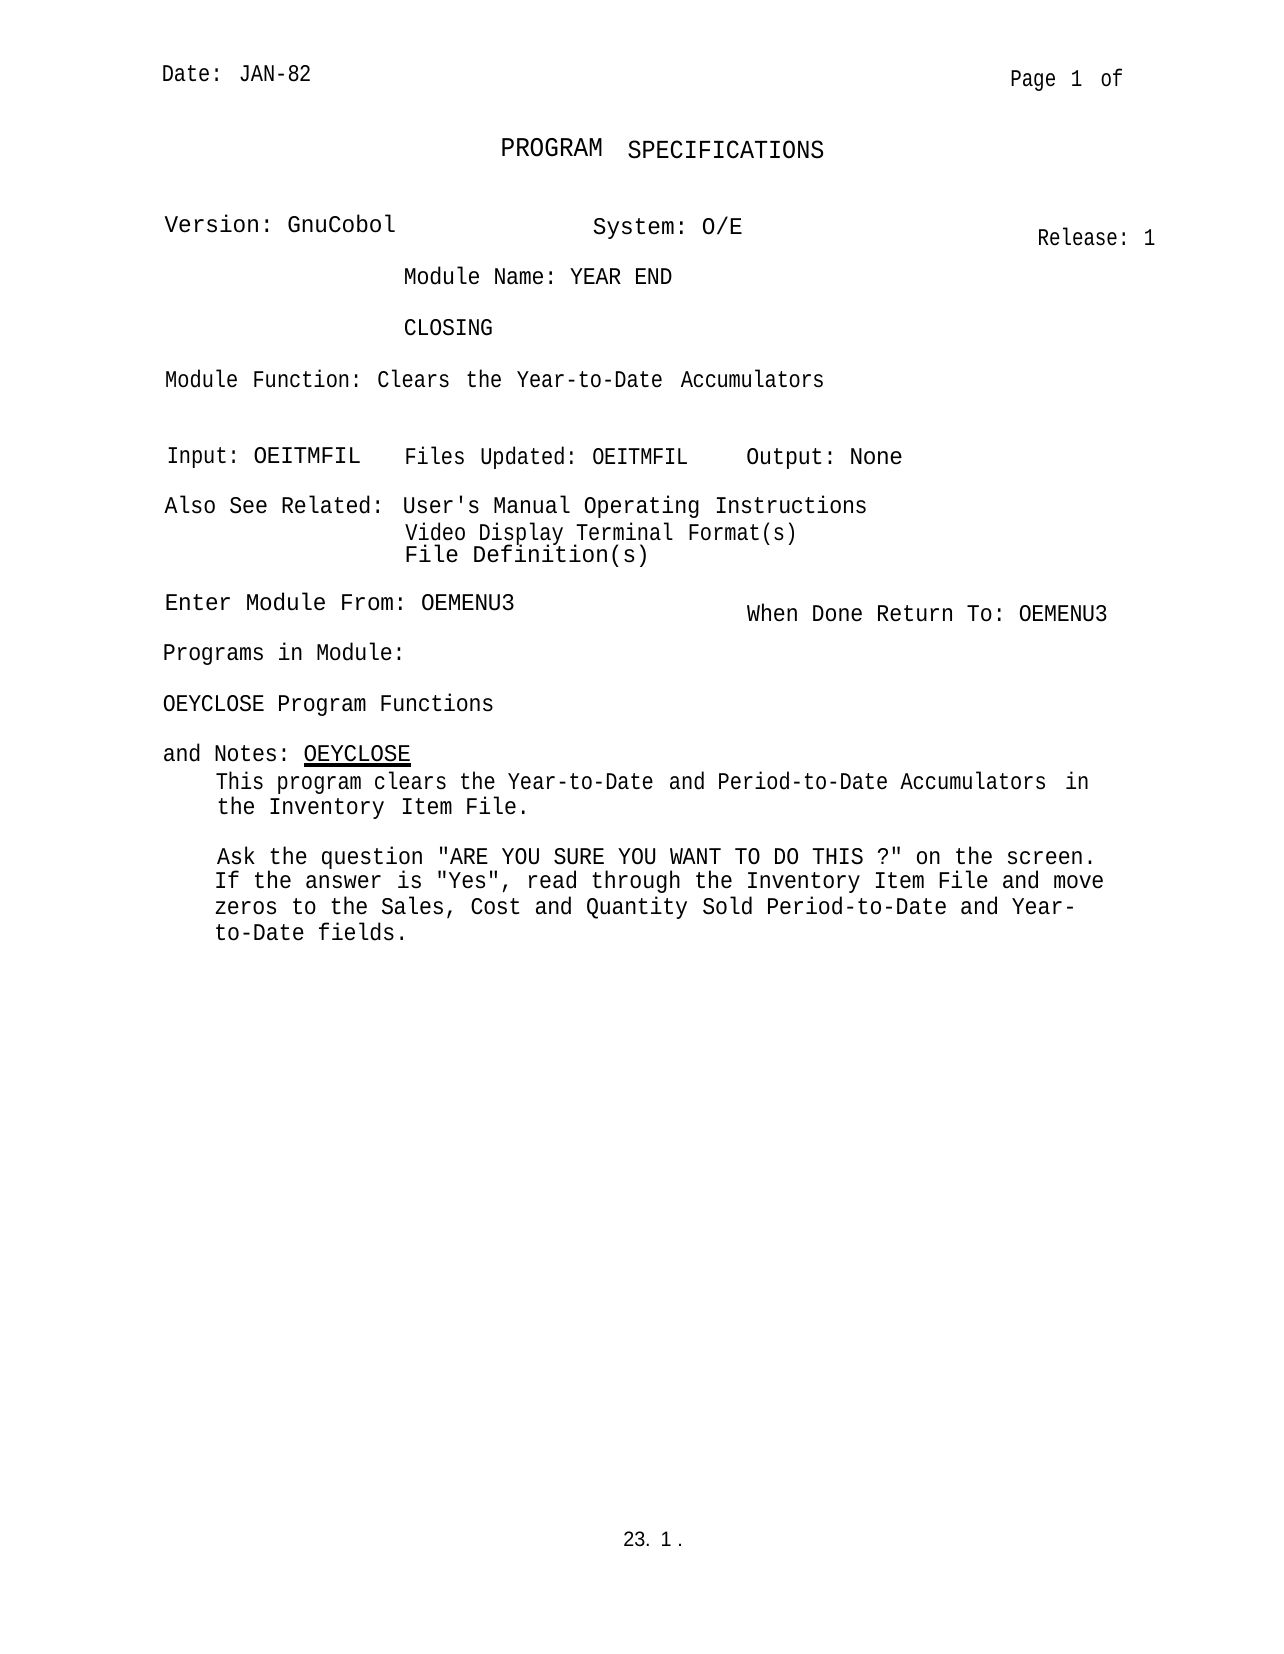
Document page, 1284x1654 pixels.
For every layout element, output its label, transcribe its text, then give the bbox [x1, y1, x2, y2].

text Ask the question "ARE YOU SURE YOU WANT TO DO THIS ?" on the screen. If the answer is "Yes", read through the Inventory Item File and move zeros to the Sales, Cost and Quantity Sold Period-to-Date and Year-to-Date fields. [214, 844, 1112, 947]
text This program clears the Year-to-Date and Period-to-Date Accumulators in the Inventory Item File. [216, 769, 1125, 822]
text When Done Return To: OEMENU3 [747, 601, 1171, 628]
text Enter Module From: OEMENU3 Programs in Module: OEYCLOSE Program Functions and Notes: OEYCLOSE [163, 591, 517, 768]
text Also See Related: User's Manual Operating Instructions [164, 493, 1171, 519]
text Version: GnuCobol System: O/E Module Name: YEAR END CLOSING [164, 212, 769, 342]
text PROGRAM SPECIFICATIONS [153, 134, 1171, 167]
text Input: OEITMFIL Files Updated: OEITMFIL Output: None [167, 443, 1171, 472]
text Release: 1 [1037, 225, 1171, 253]
text Video Display Terminal Format(s) File Definition(s) [404, 520, 851, 570]
text Module Function: Clears the Year-to-Date Accumulators [165, 368, 1171, 395]
